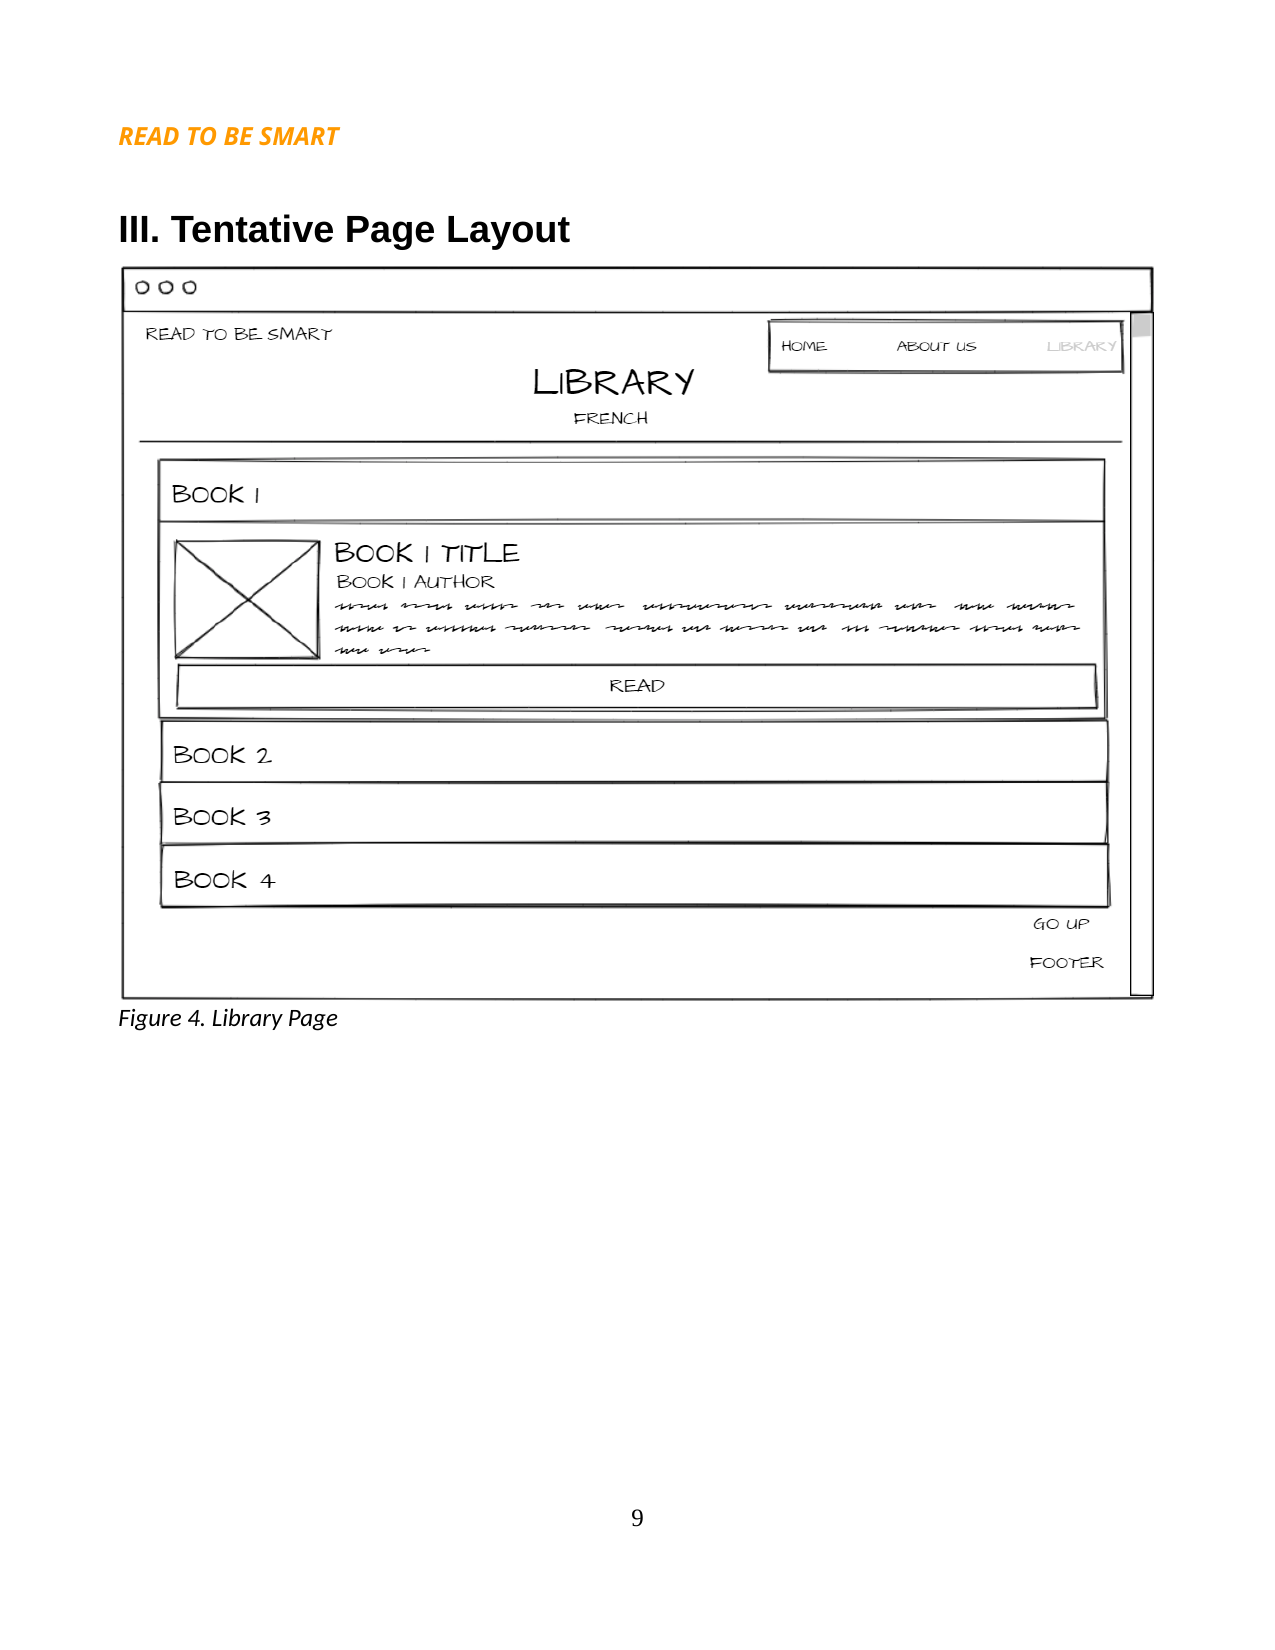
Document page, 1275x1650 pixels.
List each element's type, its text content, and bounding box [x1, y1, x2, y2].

picture [118, 262, 1157, 1003]
subtitle III. Tentative Page Layout [118, 207, 1157, 250]
text Figure 4. Library Page [118, 1003, 1157, 1033]
